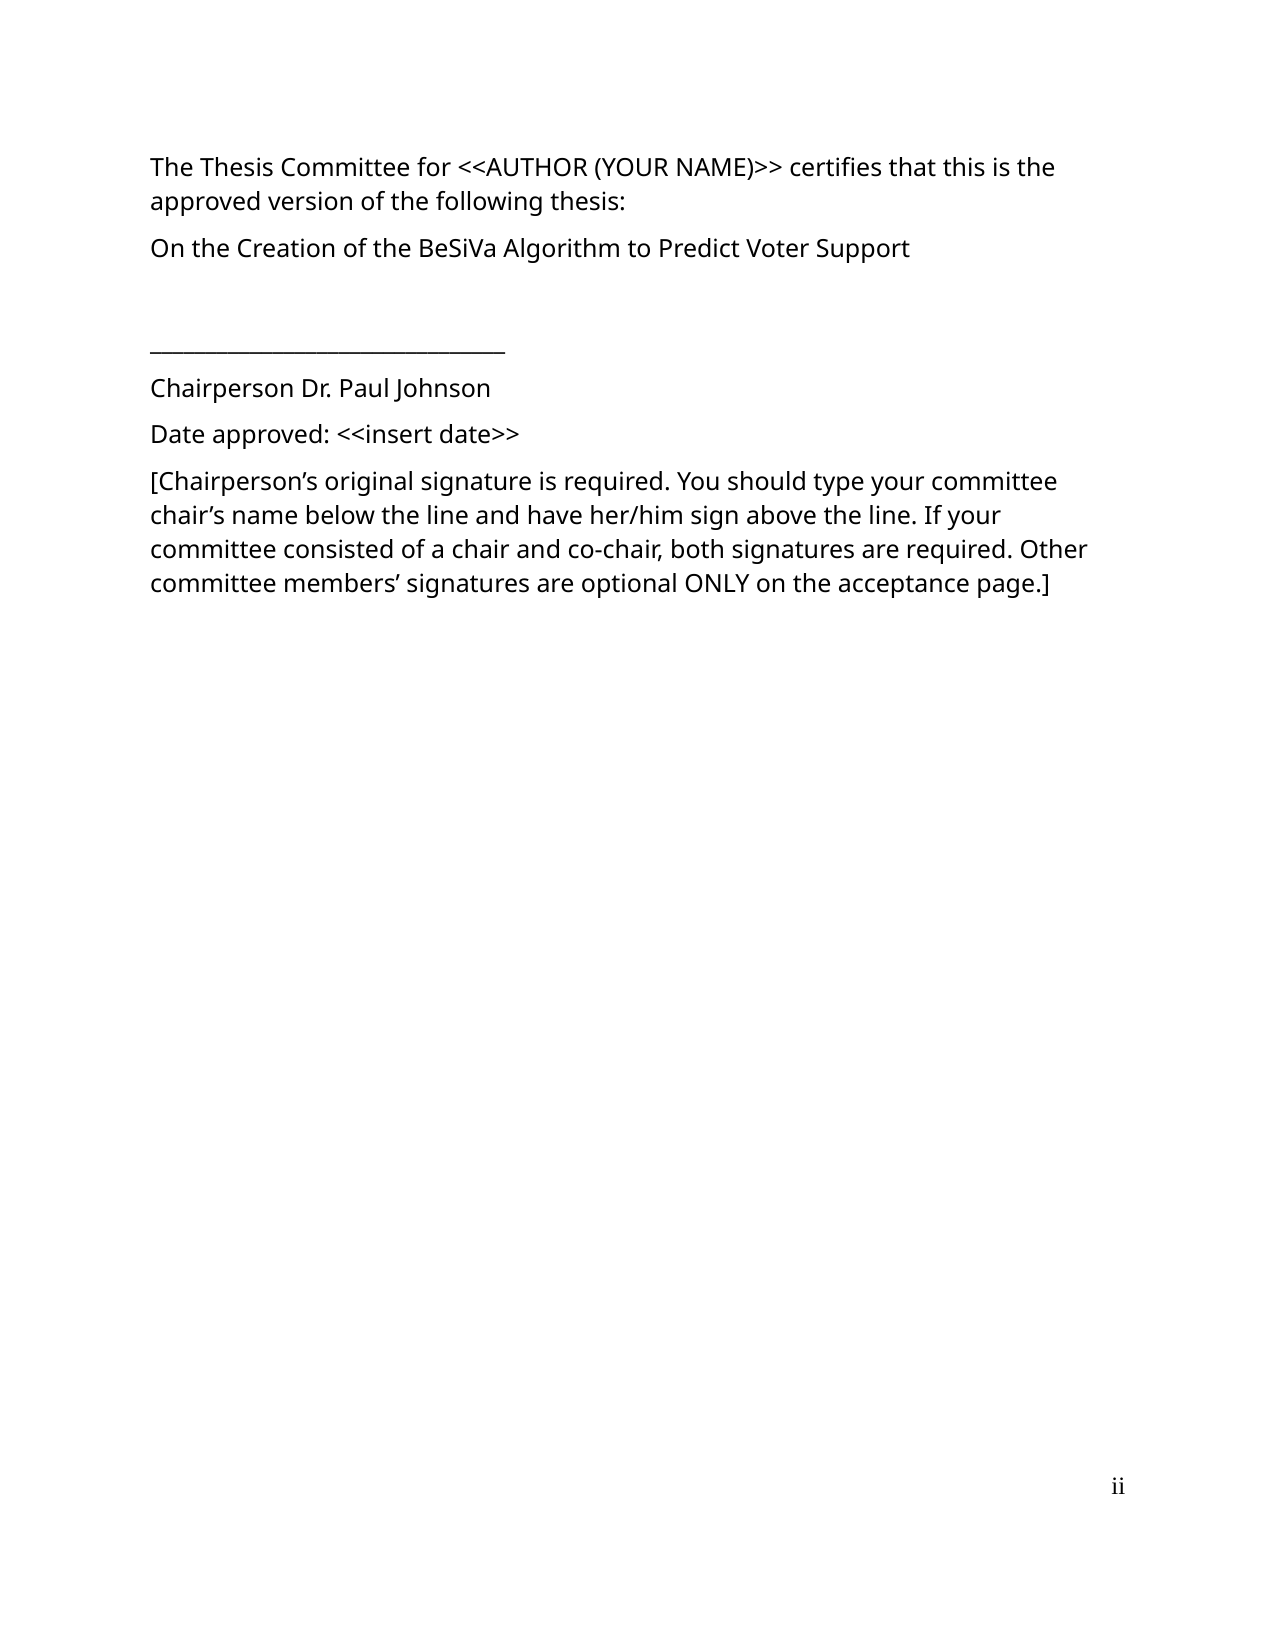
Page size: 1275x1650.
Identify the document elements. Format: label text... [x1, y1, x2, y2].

text Date approved: <<insert date>> [150, 417, 1125, 451]
text [Chairperson’s original signature is required. You should type your committee chair’s name below the line and have her/him sign above the line. If your committee consisted of a chair and co-chair, both signatures are required. Other committee members’ signatures are optional ONLY on the acceptance page.] [150, 463, 1125, 600]
text ________________________________ [150, 324, 1125, 358]
text The Thesis Committee for <<AUTHOR (YOUR NAME)>> certifies that this is the approved version of the following thesis: [150, 150, 1125, 218]
text On the Creation of the BeSiVa Algorithm to Predict Voter Support [150, 231, 1125, 265]
text Chairperson Dr. Paul Johnson [150, 370, 1125, 404]
